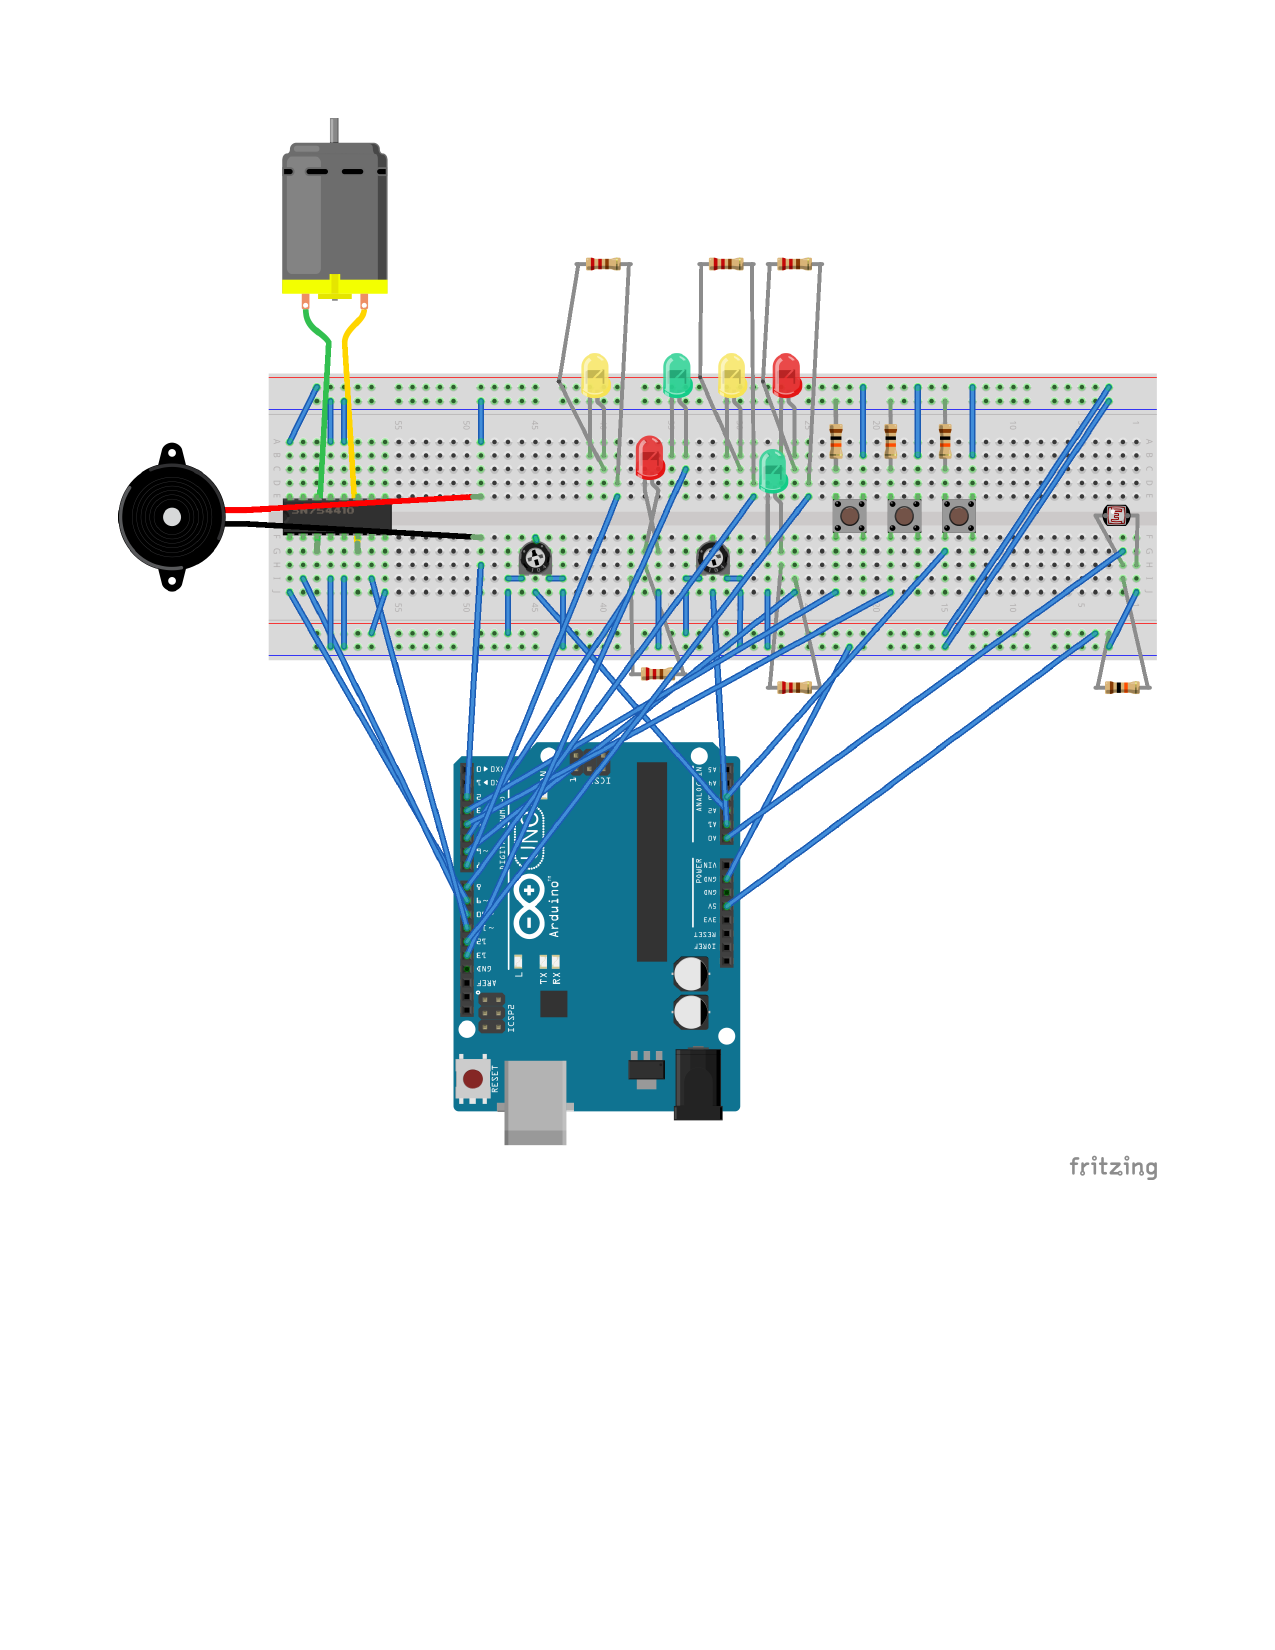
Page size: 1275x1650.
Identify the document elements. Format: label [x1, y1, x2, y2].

picture [118, 118, 1157, 1180]
